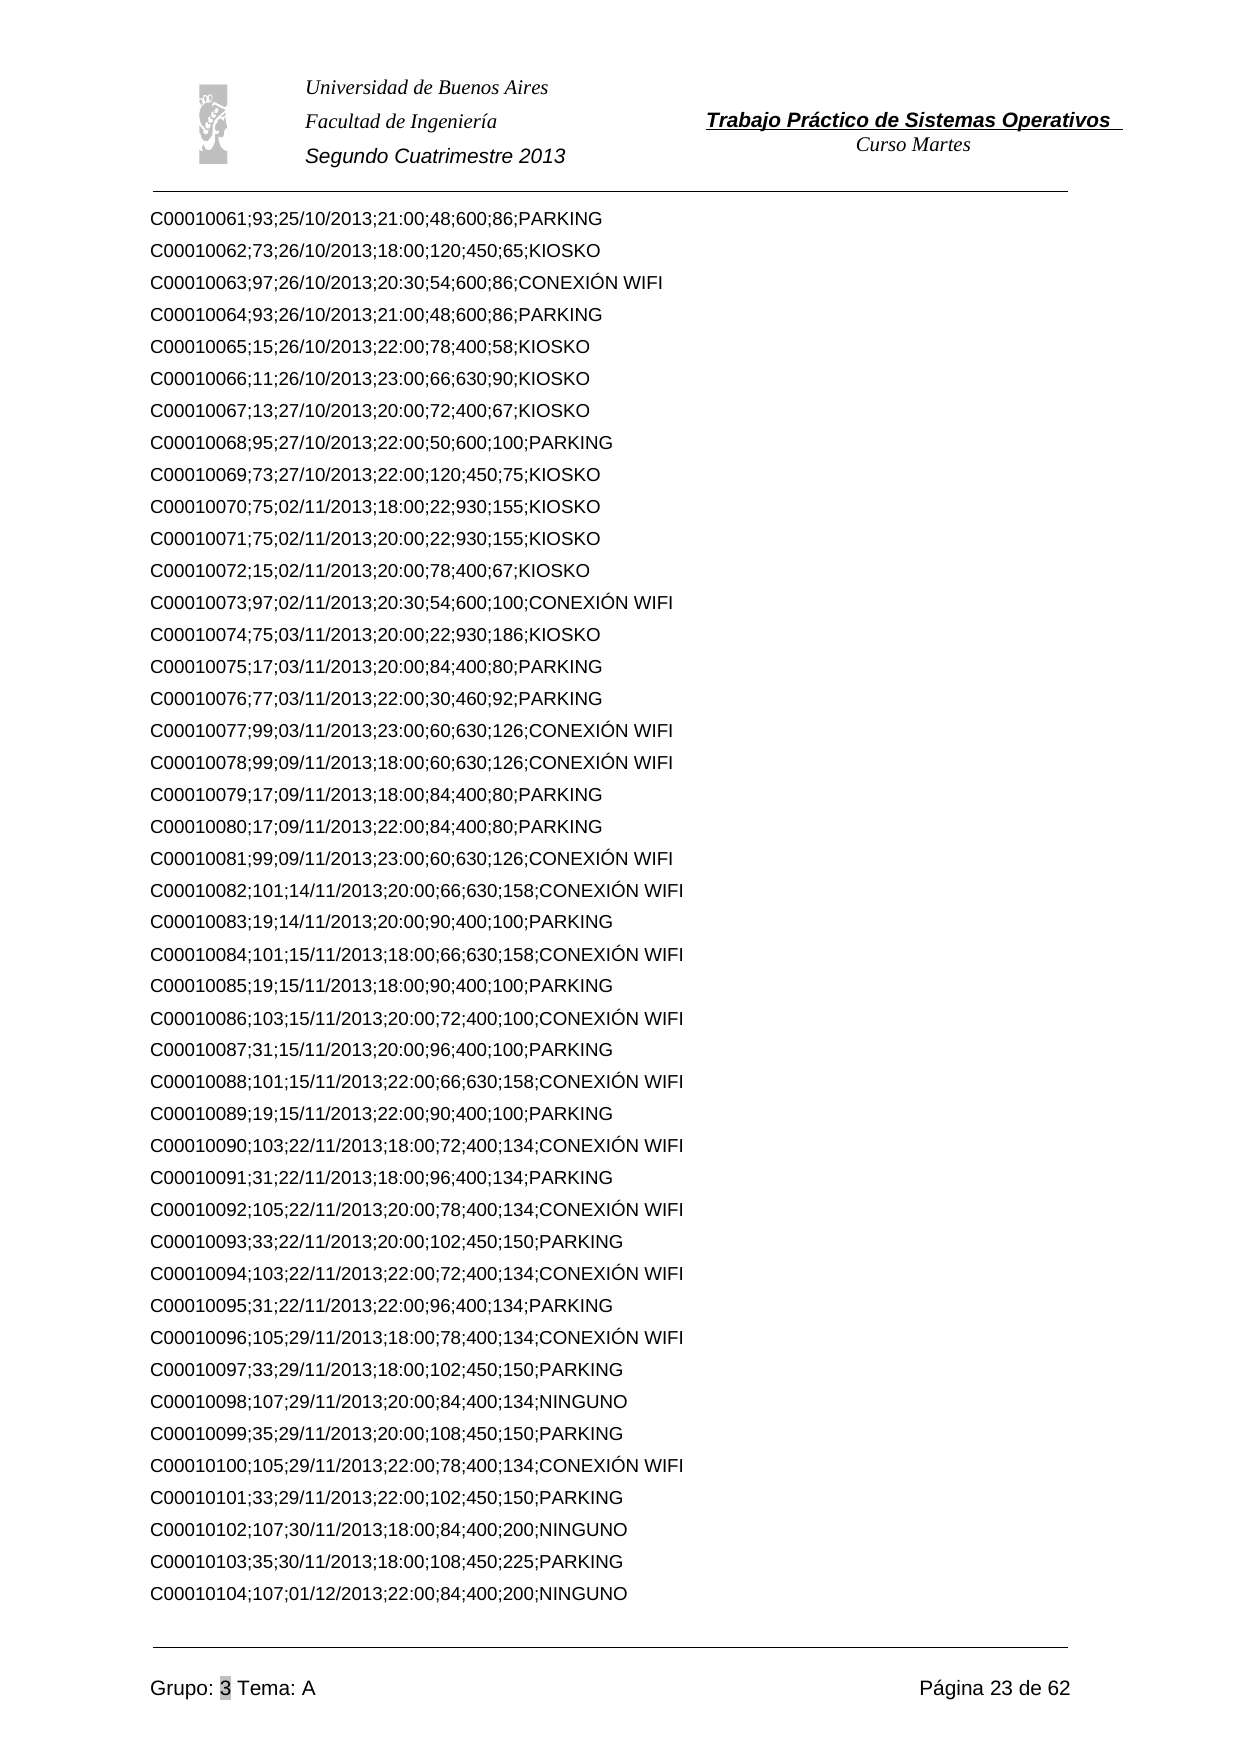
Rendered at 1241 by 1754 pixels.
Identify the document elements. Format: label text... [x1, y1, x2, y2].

text C00010094;103;22/11/2013;22:00;72;400;134;CONEXIÓN WIFI [150, 1263, 1090, 1285]
text C00010074;75;03/11/2013;20:00;22;930;186;KIOSKO [150, 623, 1090, 645]
text C00010061;93;25/10/2013;21:00;48;600;86;PARKING [150, 208, 1090, 229]
text C00010078;99;09/11/2013;18:00;60;630;126;CONEXIÓN WIFI [150, 751, 1090, 773]
text C00010082;101;14/11/2013;20:00;66;630;158;CONEXIÓN WIFI [150, 879, 1090, 901]
text C00010086;103;15/11/2013;20:00;72;400;100;CONEXIÓN WIFI [150, 1007, 1090, 1029]
text C00010090;103;22/11/2013;18:00;72;400;134;CONEXIÓN WIFI [150, 1135, 1090, 1157]
text C00010073;97;02/11/2013;20:30;54;600;100;CONEXIÓN WIFI [150, 592, 1090, 613]
text C00010093;33;22/11/2013;20:00;102;450;150;PARKING [150, 1231, 1090, 1253]
text C00010089;19;15/11/2013;22:00;90;400;100;PARKING [150, 1103, 1090, 1125]
text C00010098;107;29/11/2013;20:00;84;400;134;NINGUNO [150, 1391, 1090, 1413]
text C00010065;15;26/10/2013;22:00;78;400;58;KIOSKO [150, 336, 1090, 357]
text C00010099;35;29/11/2013;20:00;108;450;150;PARKING [150, 1423, 1090, 1444]
text C00010077;99;03/11/2013;23:00;60;630;126;CONEXIÓN WIFI [150, 719, 1090, 741]
text C00010091;31;22/11/2013;18:00;96;400;134;PARKING [150, 1167, 1090, 1189]
text C00010075;17;03/11/2013;20:00;84;400;80;PARKING [150, 656, 1090, 677]
text C00010103;35;30/11/2013;18:00;108;450;225;PARKING [150, 1551, 1090, 1572]
text C00010100;105;29/11/2013;22:00;78;400;134;CONEXIÓN WIFI [150, 1455, 1090, 1477]
text C00010071;75;02/11/2013;20:00;22;930;155;KIOSKO [150, 528, 1090, 549]
text C00010076;77;03/11/2013;22:00;30;460;92;PARKING [150, 687, 1090, 709]
text C00010081;99;09/11/2013;23:00;60;630;126;CONEXIÓN WIFI [150, 847, 1090, 869]
text C00010079;17;09/11/2013;18:00;84;400;80;PARKING [150, 783, 1090, 805]
text C00010064;93;26/10/2013;21:00;48;600;86;PARKING [150, 304, 1090, 325]
text C00010083;19;14/11/2013;20:00;90;400;100;PARKING [150, 911, 1090, 933]
text C00010072;15;02/11/2013;20:00;78;400;67;KIOSKO [150, 559, 1090, 581]
text C00010084;101;15/11/2013;18:00;66;630;158;CONEXIÓN WIFI [150, 943, 1090, 965]
text C00010088;101;15/11/2013;22:00;66;630;158;CONEXIÓN WIFI [150, 1071, 1090, 1093]
text C00010092;105;22/11/2013;20:00;78;400;134;CONEXIÓN WIFI [150, 1199, 1090, 1221]
text C00010080;17;09/11/2013;22:00;84;400;80;PARKING [150, 815, 1090, 837]
text C00010069;73;27/10/2013;22:00;120;450;75;KIOSKO [150, 464, 1090, 485]
text C00010096;105;29/11/2013;18:00;78;400;134;CONEXIÓN WIFI [150, 1327, 1090, 1349]
text C00010104;107;01/12/2013;22:00;84;400;200;NINGUNO [150, 1583, 1090, 1604]
text C00010101;33;29/11/2013;22:00;102;450;150;PARKING [150, 1487, 1090, 1508]
text C00010085;19;15/11/2013;18:00;90;400;100;PARKING [150, 975, 1090, 997]
text C00010068;95;27/10/2013;22:00;50;600;100;PARKING [150, 432, 1090, 453]
text C00010095;31;22/11/2013;22:00;96;400;134;PARKING [150, 1295, 1090, 1317]
text C00010067;13;27/10/2013;20:00;72;400;67;KIOSKO [150, 400, 1090, 421]
text C00010063;97;26/10/2013;20:30;54;600;86;CONEXIÓN WIFI [150, 272, 1090, 293]
text C00010087;31;15/11/2013;20:00;96;400;100;PARKING [150, 1039, 1090, 1061]
text C00010070;75;02/11/2013;18:00;22;930;155;KIOSKO [150, 496, 1090, 517]
text C00010062;73;26/10/2013;18:00;120;450;65;KIOSKO [150, 240, 1090, 261]
text C00010066;11;26/10/2013;23:00;66;630;90;KIOSKO [150, 368, 1090, 389]
picture [198, 82, 231, 166]
text C00010097;33;29/11/2013;18:00;102;450;150;PARKING [150, 1359, 1090, 1381]
text C00010102;107;30/11/2013;18:00;84;400;200;NINGUNO [150, 1519, 1090, 1541]
